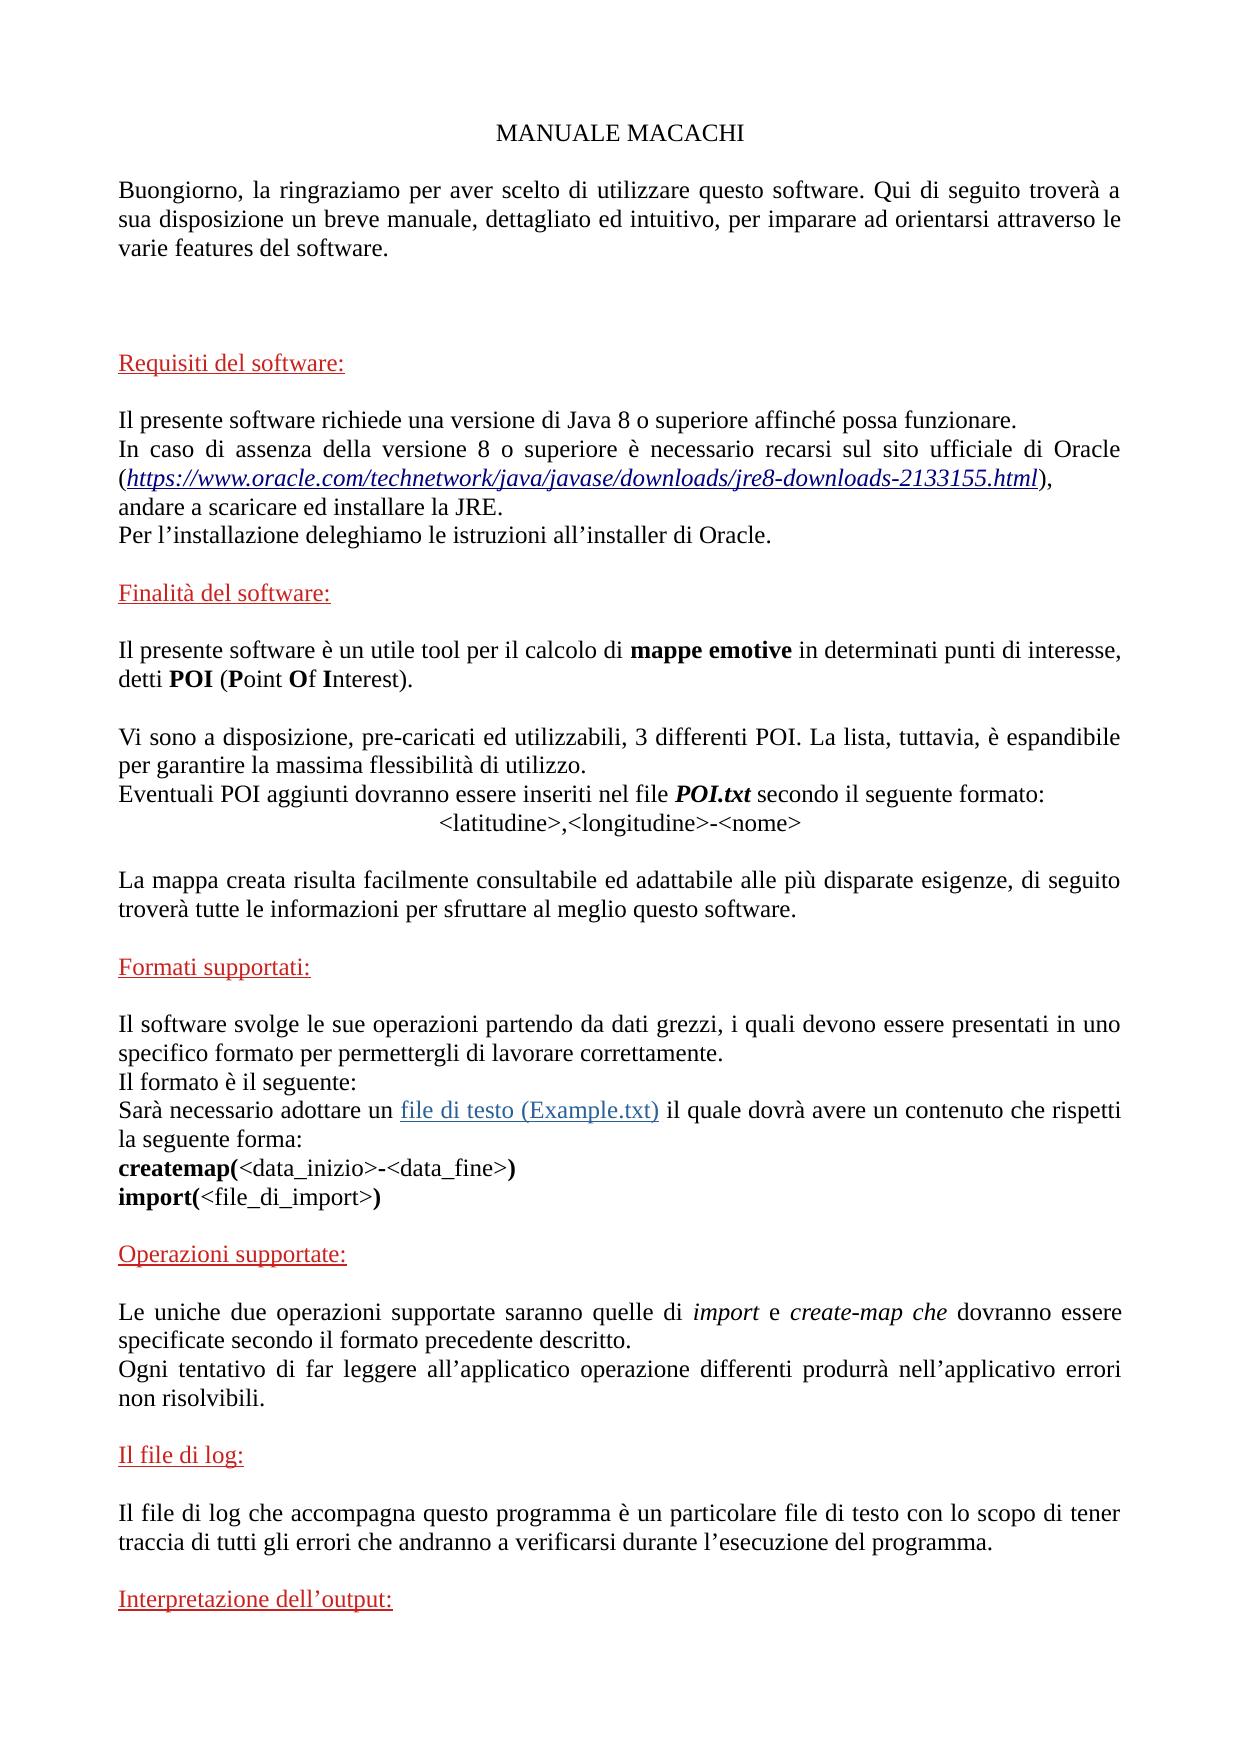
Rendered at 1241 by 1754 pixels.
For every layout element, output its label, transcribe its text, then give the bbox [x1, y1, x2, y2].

text Per l’installazione deleghiamo le istruzioni all’installer di Oracle. [118, 521, 1122, 549]
text Vi sono a disposizione, pre-caricati ed utilizzabili, 3 differenti POI. La lista, tuttavia, è espandibile per garantire la massima flessibilità di utilizzo. [118, 722, 1122, 779]
text <latitudine>,<longitudine>-<nome> [118, 808, 1122, 837]
text Il software svolge le sue operazioni partendo da dati grezzi, i quali devono essere presentati in uno specifico formato per permettergli di lavorare correttamente. [118, 1009, 1122, 1067]
text Il file di log che accompagna questo programma è un particolare file di testo con lo scopo di tener traccia di tutti gli errori che andranno a verificarsi durante l’esecuzione del programma. [118, 1498, 1122, 1556]
text Finalità del software: [118, 578, 1122, 607]
text Il presente software è un utile tool per il calcolo di mappe emotive in determinati punti di interesse, detti POI (Point Of Interest). [118, 636, 1122, 693]
text Il file di log: [118, 1441, 1122, 1469]
text In caso di assenza della versione 8 o superiore è necessario recarsi sul sito ufficiale di Oracle (https://www.oracle.com/technetwork/java/javase/downloads/jre8-downloads-2133155.html), andare a scaricare ed installare la JRE. [118, 434, 1122, 521]
text La mappa creata risulta facilmente consultabile ed adattabile alle più disparate esigenze, di seguito troverà tutte le informazioni per sfruttare al meglio questo software. [118, 866, 1122, 923]
text Il formato è il seguente: [118, 1067, 1122, 1096]
text Eventuali POI aggiunti dovranno essere inseriti nel file POI.txt secondo il seguente formato: [118, 779, 1122, 808]
text import(<file_di_import>) [118, 1182, 1122, 1211]
text Buongiorno, la ringraziamo per aver scelto di utilizzare questo software. Qui di seguito troverà a sua disposizione un breve manuale, dettagliato ed intuitivo, per imparare ad orientarsi attraverso le varie features del software. [118, 176, 1122, 262]
text Operazioni supportate: [118, 1239, 1122, 1268]
text Sarà necessario adottare un file di testo (Example.txt) il quale dovrà avere un contenuto che rispetti la seguente forma: [118, 1096, 1122, 1153]
text Requisiti del software: [118, 348, 1122, 377]
text Le uniche due operazioni supportate saranno quelle di import e create-map che dovranno essere specificate secondo il formato precedente descritto. [118, 1297, 1122, 1354]
text Interpretazione dell’output: [118, 1584, 1122, 1613]
text MANUALE MACACHI [118, 118, 1122, 147]
text createmap(<data_inizio>-<data_fine>) [118, 1153, 1122, 1182]
text Il presente software richiede una versione di Java 8 o superiore affinché possa funzionare. [118, 406, 1122, 434]
text Ogni tentativo di far leggere all’applicatico operazione differenti produrrà nell’applicativo errori non risolvibili. [118, 1354, 1122, 1412]
text Formati supportati: [118, 952, 1122, 981]
